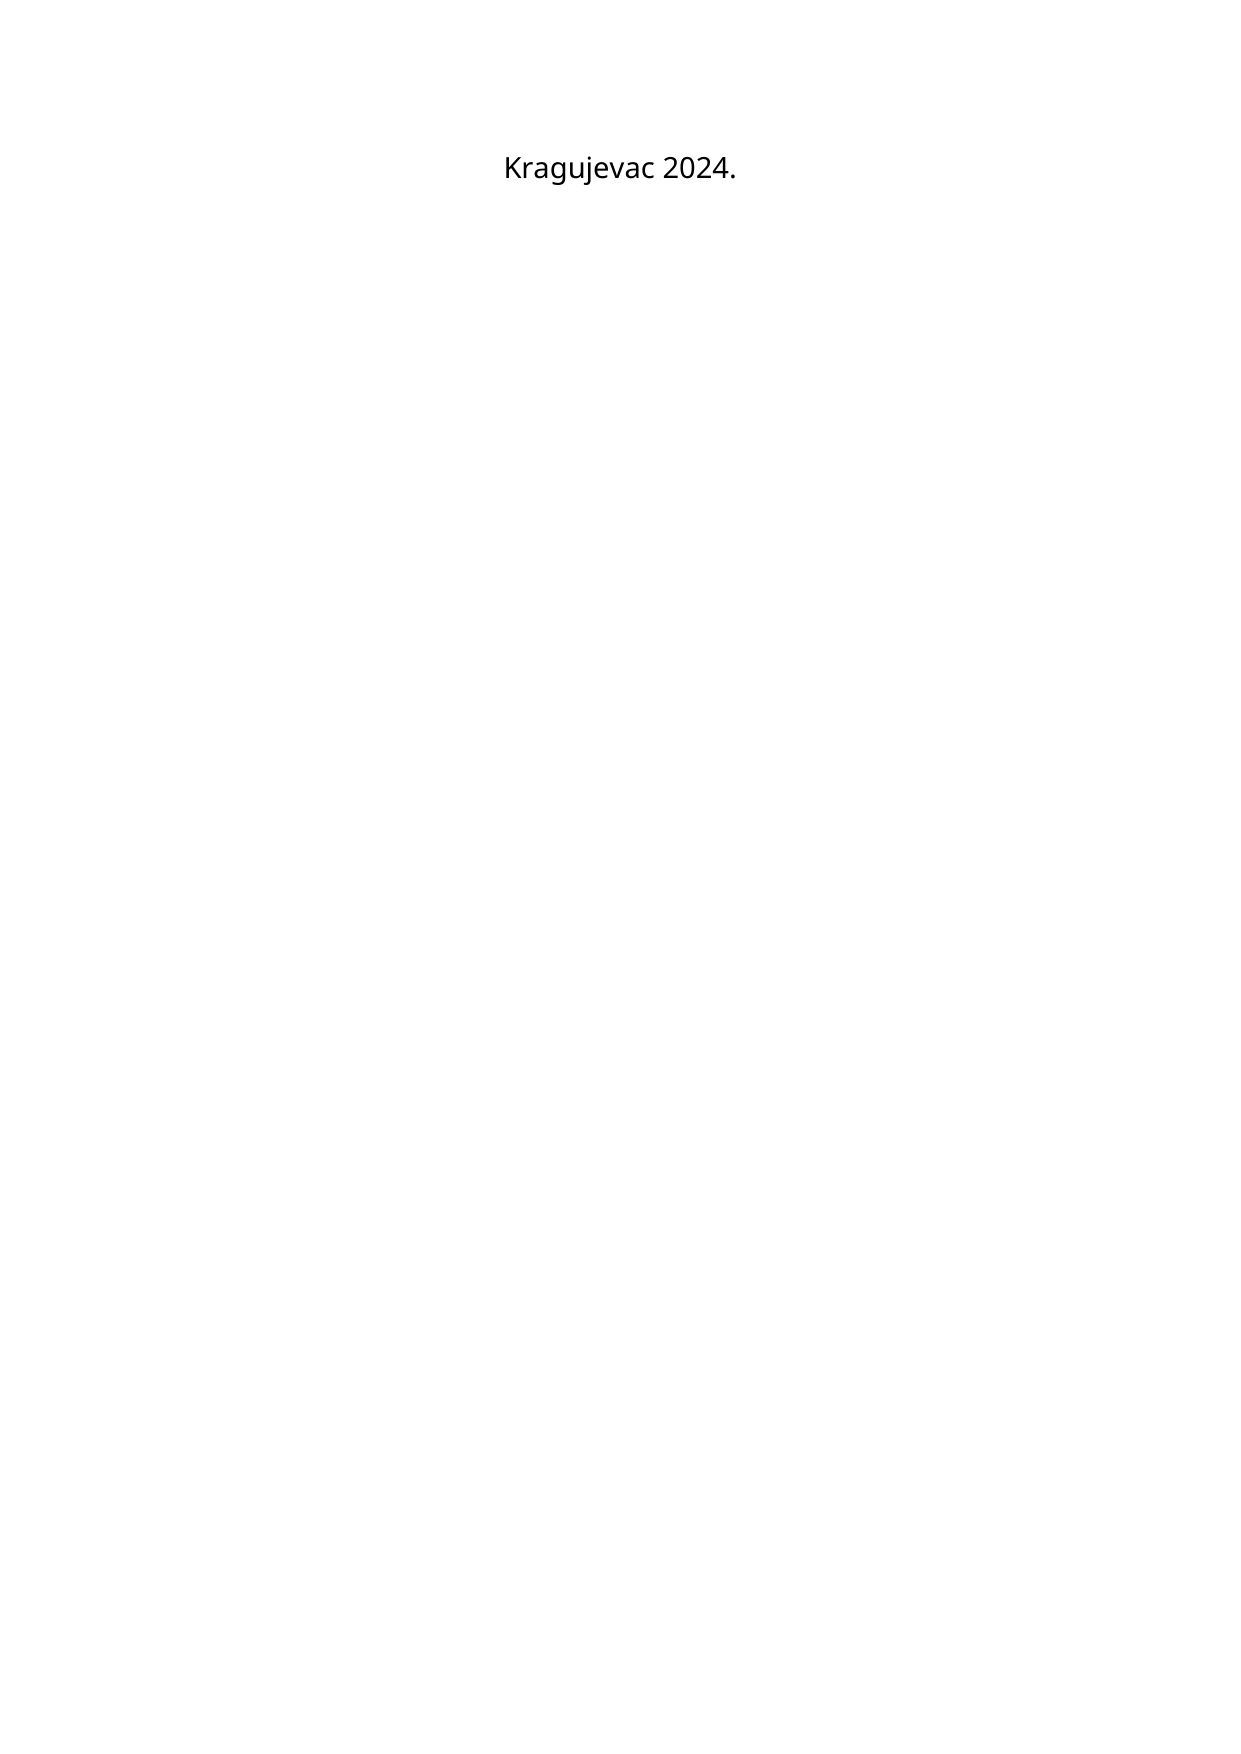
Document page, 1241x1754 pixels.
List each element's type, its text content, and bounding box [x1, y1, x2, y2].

text Kragujevac 2024. [118, 148, 1122, 187]
